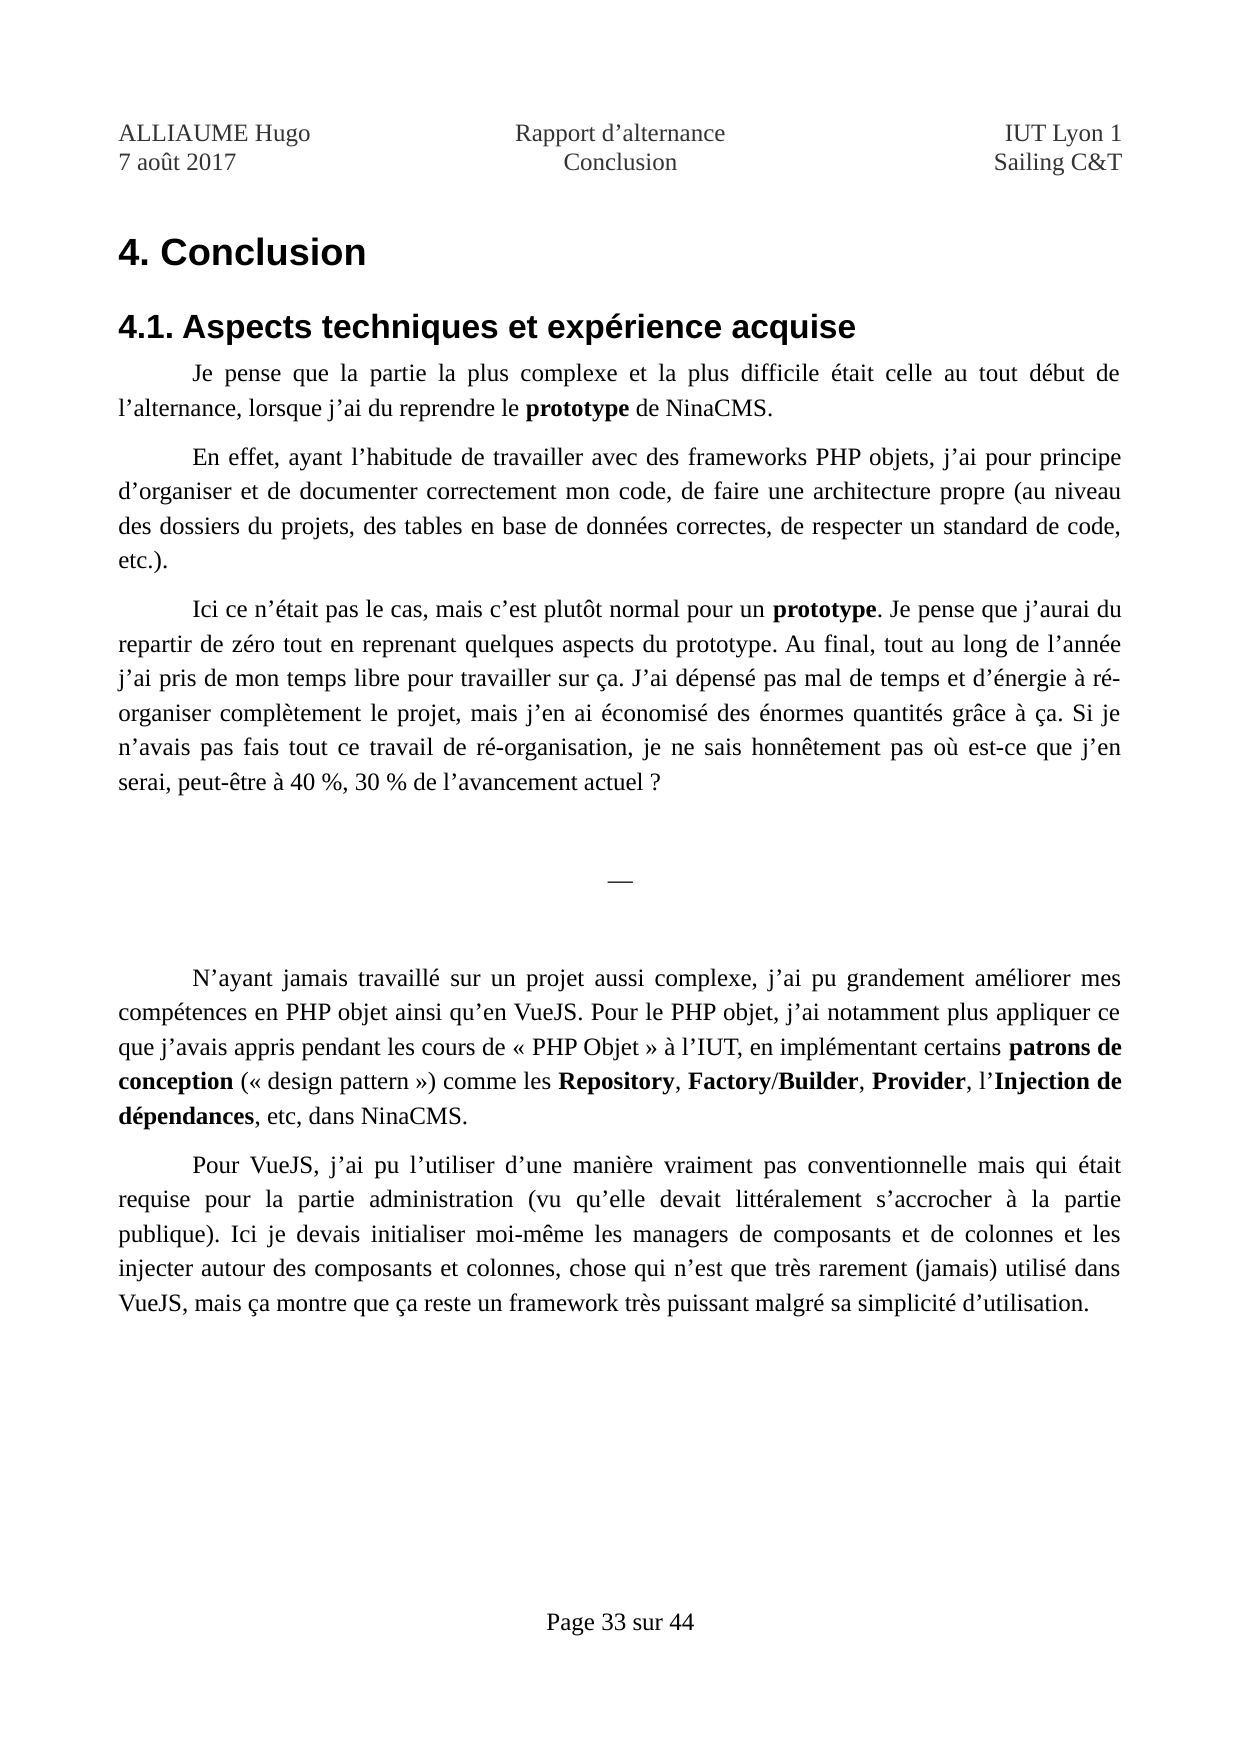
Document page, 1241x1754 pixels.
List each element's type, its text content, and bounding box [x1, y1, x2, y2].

text N’ayant jamais travaillé sur un projet aussi complexe, j’ai pu grandement améliorer mes compétences en PHP objet ainsi qu’en VueJS. Pour le PHP objet, j’ai notamment plus appliquer ce que j’avais appris pendant les cours de « PHP Objet » à l’IUT, en implémentant certains patrons de conception (« design pattern ») comme les Repository, Factory/Builder, Provider, l’Injection de dépendances, etc, dans NinaCMS. [118, 963, 1122, 1129]
text Ici ce n’était pas le cas, mais c’est plutôt normal pour un prototype. Je pense que j’aurai du repartir de zéro tout en reprenant quelques aspects du prototype. Au final, tout au long de l’année j’ai pris de mon temps libre pour travailler sur ça. J’ai dépensé pas mal de temps et d’énergie à ré-organiser complètement le projet, mais j’en ai économisé des énormes quantités grâce à ça. Si je n’avais pas fais tout ce travail de ré-organisation, je ne sais honnêtement pas où est-ce que j’en serai, peut-être à 40 %, 30 % de l’avancement actuel ? [118, 594, 1122, 795]
text Je pense que la partie la plus complexe et la plus difficile était celle au tout début de l’alternance, lorsque j’ai du reprendre le prototype de NinaCMS. [118, 358, 1122, 421]
text — [118, 865, 1122, 893]
subtitle 4.1. Aspects techniques et expérience acquise [118, 307, 1122, 346]
subtitle 4. Conclusion [118, 230, 1122, 274]
text Pour VueJS, j’ai pu l’utiliser d’une manière vraiment pas conventionnelle mais qui était requise pour la partie administration (vu qu’elle devait littéralement s’accrocher à la partie publique). Ici je devais initialiser moi-même les managers de composants et de colonnes et les injecter autour des composants et colonnes, chose qui n’est que très rarement (jamais) utilisé dans VueJS, mais ça montre que ça reste un framework très puissant malgré sa simplicité d’utilisation. [118, 1150, 1122, 1317]
text En effet, ayant l’habitude de travailler avec des frameworks PHP objets, j’ai pour principe d’organiser et de documenter correctement mon code, de faire une architecture propre (au niveau des dossiers du projets, des tables en base de données correctes, de respecter un standard de code, etc.). [118, 442, 1122, 574]
